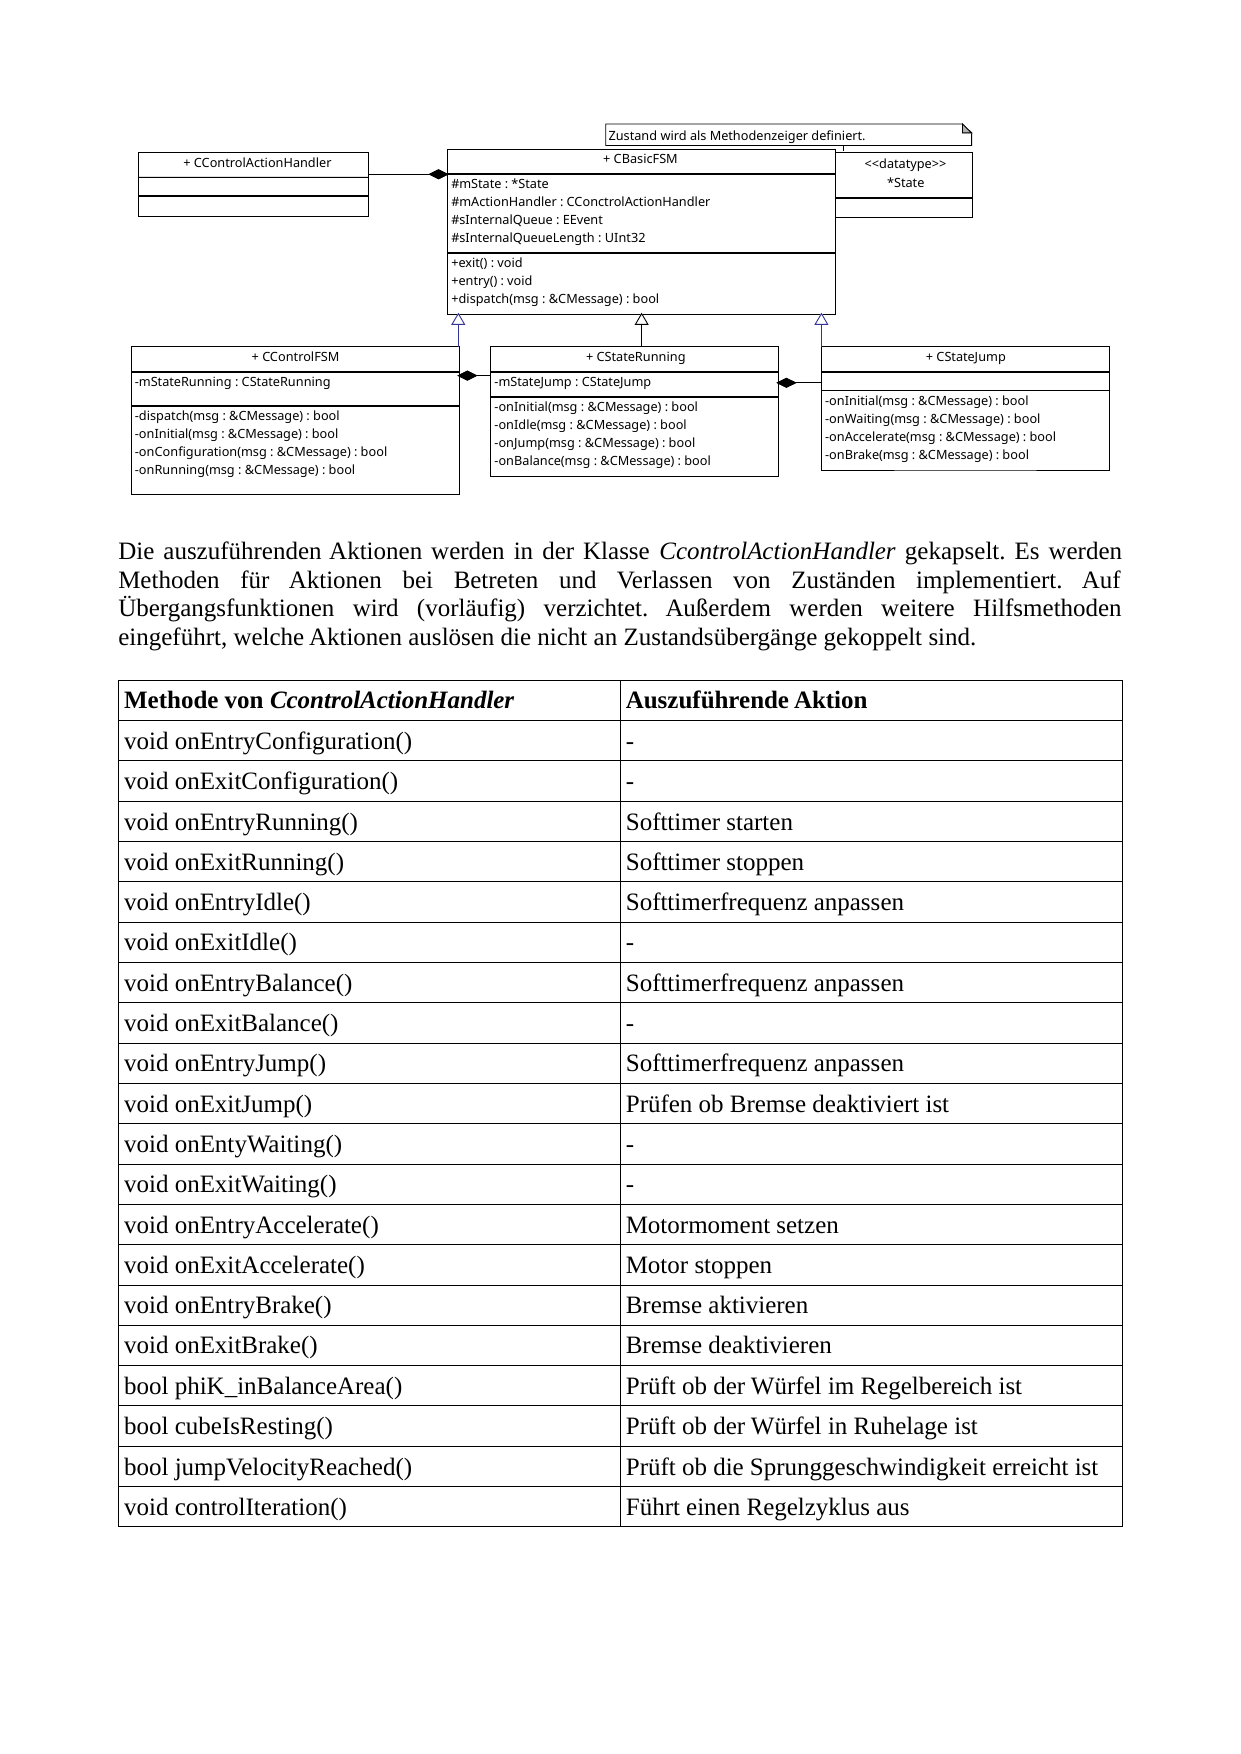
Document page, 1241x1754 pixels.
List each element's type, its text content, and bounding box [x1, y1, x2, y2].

table_header Methode von CcontrolActionHandler [119, 681, 620, 720]
table_cell void onExitWaiting() [119, 1165, 620, 1204]
table_cell Prüft ob die Sprunggeschwindigkeit erreicht ist [621, 1447, 1122, 1486]
table_cell void onExitIdle() [119, 923, 620, 962]
table_cell - [621, 761, 1122, 801]
table_cell Softtimerfrequenz anpassen [621, 963, 1122, 1002]
table_cell Bremse aktivieren [621, 1286, 1122, 1325]
table_cell void onEntyWaiting() [119, 1124, 620, 1163]
table_cell void onEntryBrake() [119, 1286, 620, 1325]
table_cell - [621, 721, 1122, 760]
table_cell Prüfen ob Bremse deaktiviert ist [621, 1084, 1122, 1123]
table_cell Führt einen Regelzyklus aus [621, 1487, 1122, 1526]
table_cell void onExitRunning() [119, 842, 620, 881]
table_cell Softtimerfrequenz anpassen [621, 1044, 1122, 1083]
table_cell void onExitAccelerate() [119, 1245, 620, 1284]
table_cell void onEntryBalance() [119, 963, 620, 1002]
table_cell void onExitJump() [119, 1084, 620, 1123]
table_cell Prüft ob der Würfel im Regelbereich ist [621, 1366, 1122, 1405]
table_cell void onExitBalance() [119, 1003, 620, 1043]
table_cell - [621, 1003, 1122, 1043]
table_cell - [621, 923, 1122, 962]
table_cell - [621, 1124, 1122, 1163]
table_cell void onEntryConfiguration() [119, 721, 620, 760]
table_cell void onExitConfiguration() [119, 761, 620, 801]
table_cell void onExitBrake() [119, 1326, 620, 1365]
table_cell - [621, 1165, 1122, 1204]
text Die auszuführenden Aktionen werden in der Klasse CcontrolActionHandler gekapselt. Es werden Methoden für Aktionen bei Betreten und Verlassen von Zuständen implementiert. Auf Übergangsfunktionen wird (vorläufig) verzichtet. Außerdem werden weitere Hilfsmethoden eingeführt, welche Aktionen auslösen die nicht an Zustandsübergänge gekoppelt sind. [118, 536, 1122, 651]
table_cell void onEntryJump() [119, 1044, 620, 1083]
table_cell void onEntryIdle() [119, 882, 620, 922]
table_cell bool cubeIsResting() [119, 1406, 620, 1446]
table_cell Motor stoppen [621, 1245, 1122, 1284]
table_cell Softtimer starten [621, 802, 1122, 841]
table_cell Motormoment setzen [621, 1205, 1122, 1244]
table_cell bool phiK_inBalanceArea() [119, 1366, 620, 1405]
table_header Auszuführende Aktion [621, 681, 1122, 720]
table_cell bool jumpVelocityReached() [119, 1447, 620, 1486]
table_cell void onEntryAccelerate() [119, 1205, 620, 1244]
table_cell void controlIteration() [119, 1487, 620, 1526]
table_cell Softtimer stoppen [621, 842, 1122, 881]
table_cell Softtimerfrequenz anpassen [621, 882, 1122, 922]
table_cell Prüft ob der Würfel in Ruhelage ist [621, 1406, 1122, 1446]
table_cell Bremse deaktivieren [621, 1326, 1122, 1365]
table_cell void onEntryRunning() [119, 802, 620, 841]
